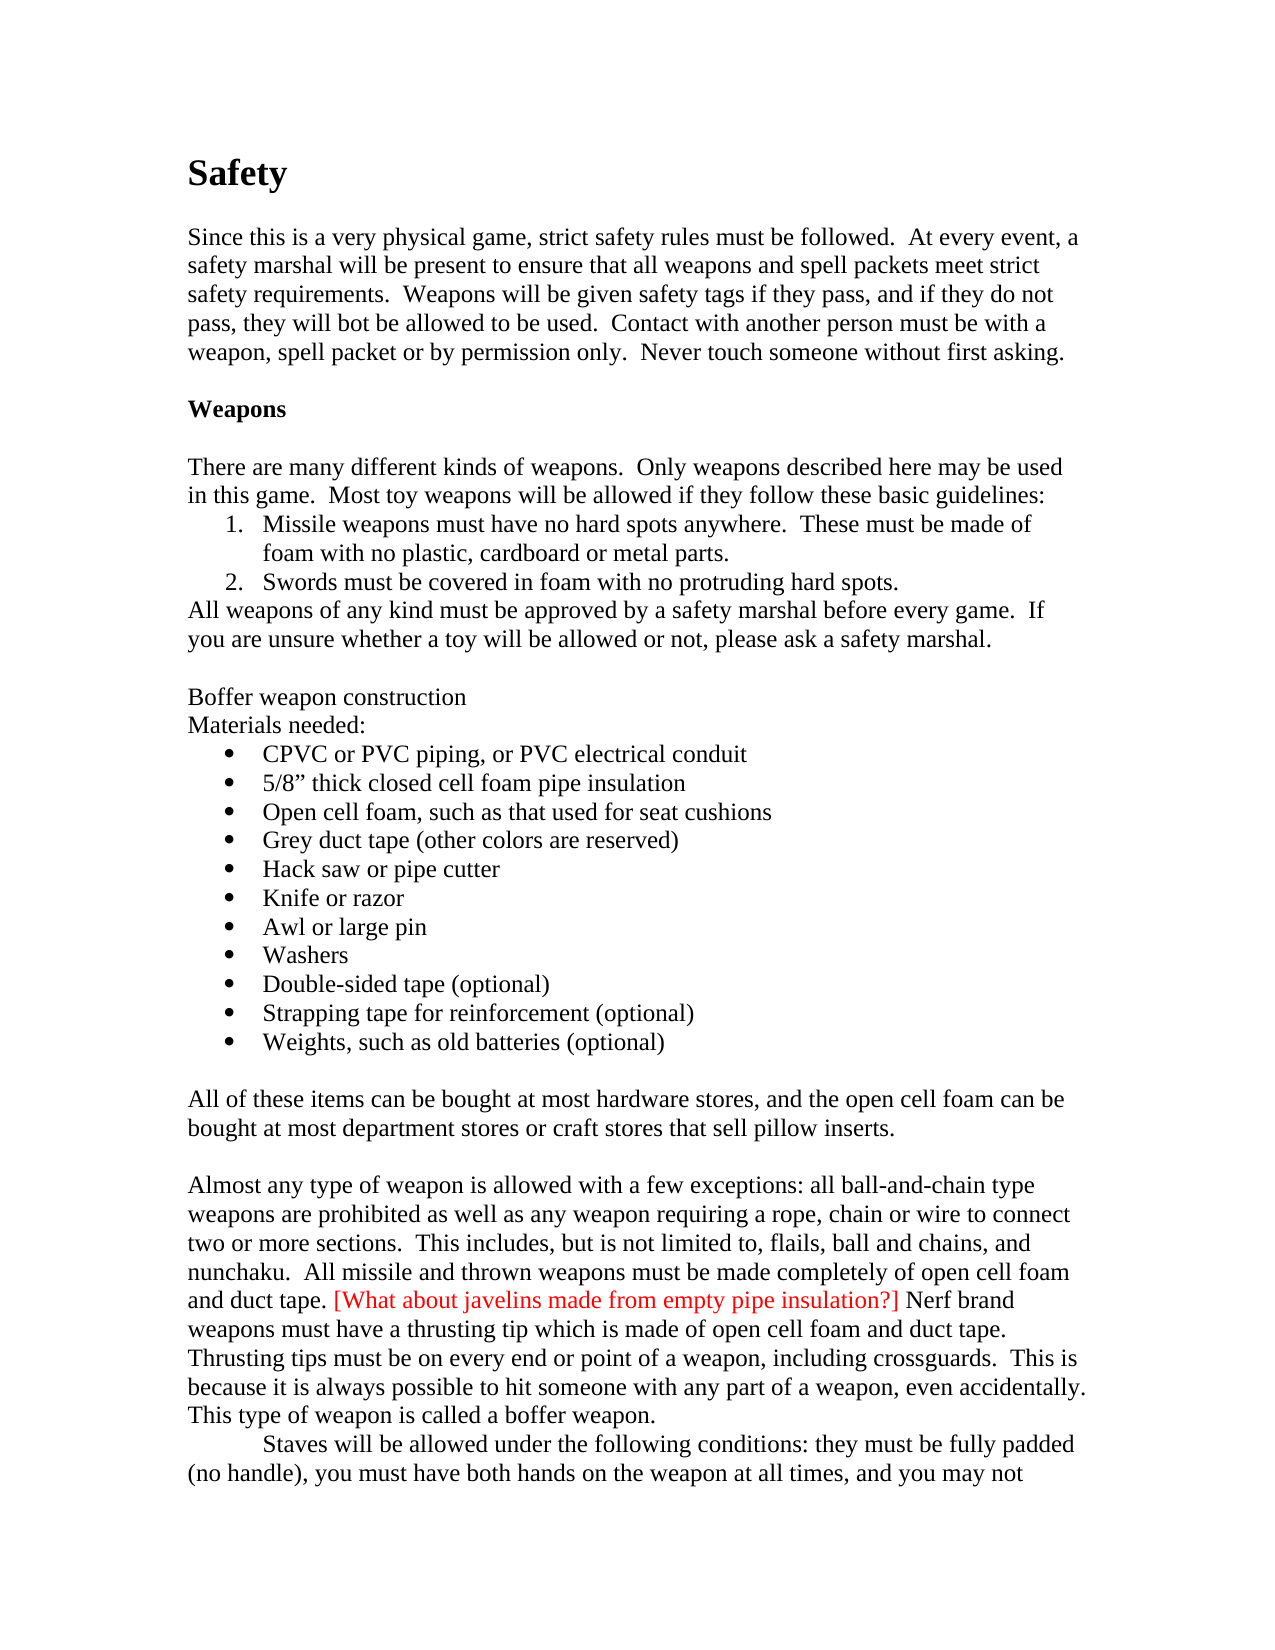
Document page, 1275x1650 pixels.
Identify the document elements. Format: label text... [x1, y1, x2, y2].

list 5/8” thick closed cell foam pipe insulation [225, 768, 1087, 797]
list Washers [225, 941, 1087, 969]
text Staves will be allowed under the following conditions: they must be fully padded (no handle), you must have both hands on the weapon at all times, and you may not [187, 1429, 1087, 1487]
text Almost any type of weapon is allowed with a few exceptions: all ball-and-chain type weapons are prohibited as well as any weapon requiring a rope, chain or wire to connect two or more sections. This includes, but is not limited to, flails, ball and chains, and nunchaku. All missile and thrown weapons must be made completely of open cell foam and duct tape. [What about javelins made from empty pipe insulation?] Nerf brand weapons must have a thrusting tip which is made of open cell foam and duct tape. Thrusting tips must be on every end or point of a weapon, including crossguards. This is because it is always possible to hit someone with any part of a weapon, even accidentally. This type of weapon is called a boffer weapon. [187, 1171, 1087, 1429]
list CPVC or PVC piping, or PVC electrical conduit [225, 739, 1087, 768]
list Swords must be covered in foam with no protruding hard spots. [225, 567, 1087, 596]
text Boffer weapon construction [187, 682, 1087, 711]
text All weapons of any kind must be approved by a safety marshal before every game. If you are unsure whether a toy will be allowed or not, please ask a safety marshal. [187, 596, 1087, 653]
subtitle Safety [187, 150, 1087, 193]
text All of these items can be bought at most hardware stores, and the open cell foam can be bought at most department stores or craft stores that sell pillow inserts. [187, 1084, 1087, 1142]
list Open cell foam, such as that used for seat cushions [225, 797, 1087, 826]
text There are many different kinds of weapons. Only weapons described here may be used in this game. Most toy weapons will be allowed if they follow these basic guidelines: [187, 452, 1087, 509]
text Since this is a very physical game, strict safety rules must be followed. At every event, a safety marshal will be present to ensure that all weapons and spell packets meet strict safety requirements. Weapons will be given safety tags if they pass, and if they do not pass, they will bot be allowed to be used. Contact with another person must be with a weapon, spell packet or by permission only. Never touch someone without first asking. [187, 222, 1087, 366]
list Double-sided tape (optional) [225, 969, 1087, 998]
list Missile weapons must have no hard spots anywhere. These must be made of foam with no plastic, cardboard or metal parts. [225, 509, 1087, 567]
subtitle Weapons [187, 394, 1087, 423]
list Knife or razor [225, 883, 1087, 912]
list Weights, such as old batteries (optional) [225, 1027, 1087, 1056]
list Awl or large pin [225, 912, 1087, 941]
text Materials needed: [187, 711, 1087, 739]
list Strapping tape for reinforcement (optional) [225, 998, 1087, 1027]
list Hack saw or pipe cutter [225, 854, 1087, 883]
list Grey duct tape (other colors are reserved) [225, 826, 1087, 854]
